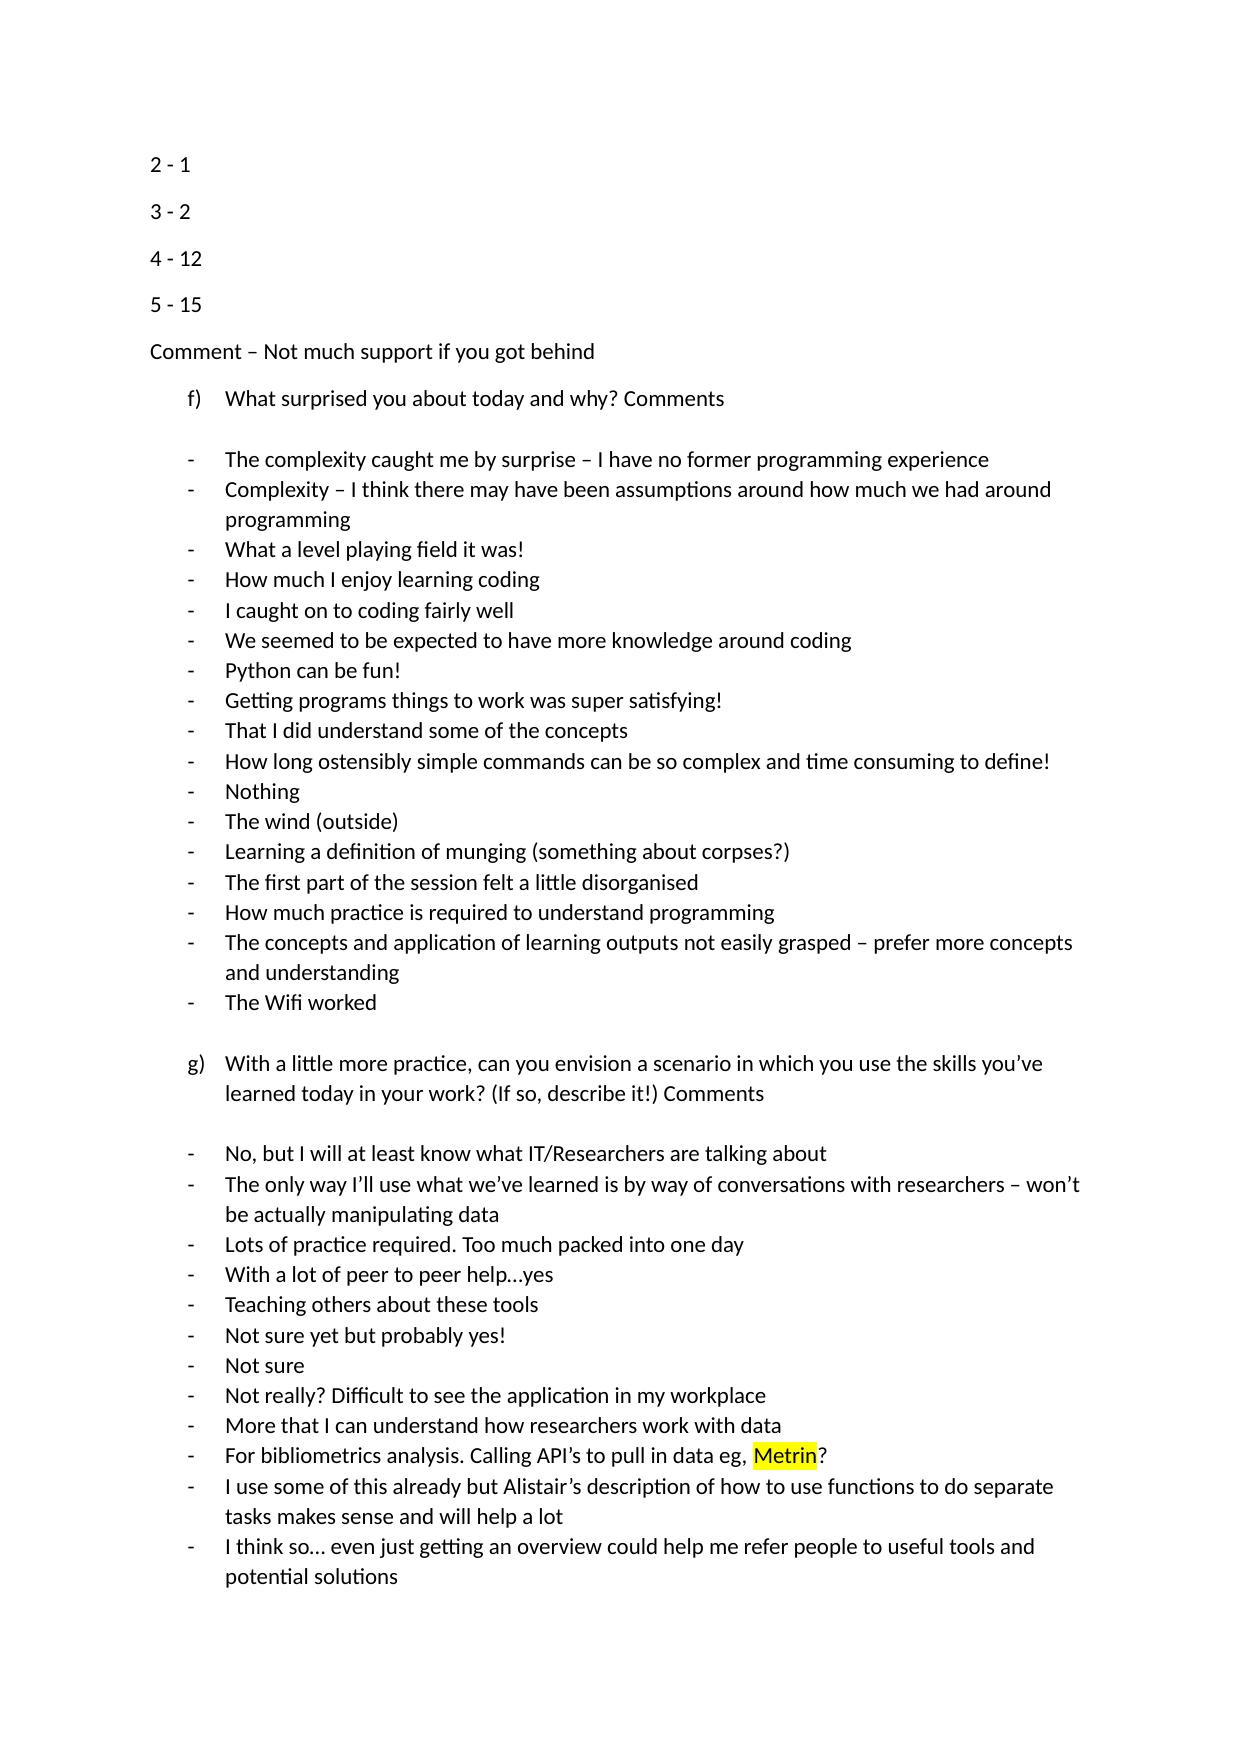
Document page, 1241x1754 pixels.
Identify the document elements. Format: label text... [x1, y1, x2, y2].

list With a little more practice, can you envision a scenario in which you use the skills you’ve learned today in your work? (If so, describe it!) Comments [187, 1049, 1090, 1107]
list I caught on to coding fairly well [187, 596, 1090, 624]
list How long ostensibly simple commands can be so complex and time consuming to define! [187, 747, 1090, 775]
list Getting programs things to work was super satisfying! [187, 686, 1090, 714]
text 2 - 1 [150, 150, 1090, 178]
list No, but I will at least know what IT/Researchers are talking about [187, 1139, 1090, 1168]
list With a lot of peer to peer help…yes [187, 1260, 1090, 1288]
text Comment – Not much support if you got behind [150, 337, 1090, 366]
list Not sure [187, 1351, 1090, 1379]
list Lots of practice required. Too much packed into one day [187, 1230, 1090, 1258]
list Nothing [187, 777, 1090, 805]
list The complexity caught me by surprise – I have no former programming experience [187, 445, 1090, 473]
list How much practice is required to understand programming [187, 898, 1090, 926]
list I use some of this already but Alistair’s description of how to use functions to do separate tasks makes sense and will help a lot [187, 1472, 1090, 1530]
list Not sure yet but probably yes! [187, 1321, 1090, 1349]
list The first part of the session felt a little disorganised [187, 868, 1090, 896]
text 3 - 2 [150, 197, 1090, 225]
text 5 - 15 [150, 291, 1090, 319]
list The concepts and application of learning outputs not easily grasped – prefer more concepts and understanding [187, 928, 1090, 986]
list Not really? Difficult to see the application in my workplace [187, 1381, 1090, 1409]
text 4 - 12 [150, 244, 1090, 272]
list That I did understand some of the concepts [187, 717, 1090, 745]
list How much I enjoy learning coding [187, 566, 1090, 594]
list Teaching others about these tools [187, 1291, 1090, 1319]
list For bibliometrics analysis. Calling API’s to pull in data eg, Metrin? [187, 1442, 1090, 1470]
list The only way I’ll use what we’ve learned is by way of conversations with researchers – won’t be actually manipulating data [187, 1170, 1090, 1228]
list I think so… even just getting an overview could help me refer people to useful tools and potential solutions [187, 1532, 1090, 1591]
list Learning a definition of munging (something about corpses?) [187, 837, 1090, 866]
list More that I can understand how researchers work with data [187, 1411, 1090, 1439]
list What surprised you about today and why? Comments [187, 384, 1090, 412]
list Complexity – I think there may have been assumptions around how much we had around programming [187, 475, 1090, 533]
list We seemed to be expected to have more knowledge around coding [187, 626, 1090, 654]
list What a level playing field it was! [187, 535, 1090, 563]
list The Wifi worked [187, 988, 1090, 1017]
list Python can be fun! [187, 656, 1090, 684]
list The wind (outside) [187, 807, 1090, 835]
